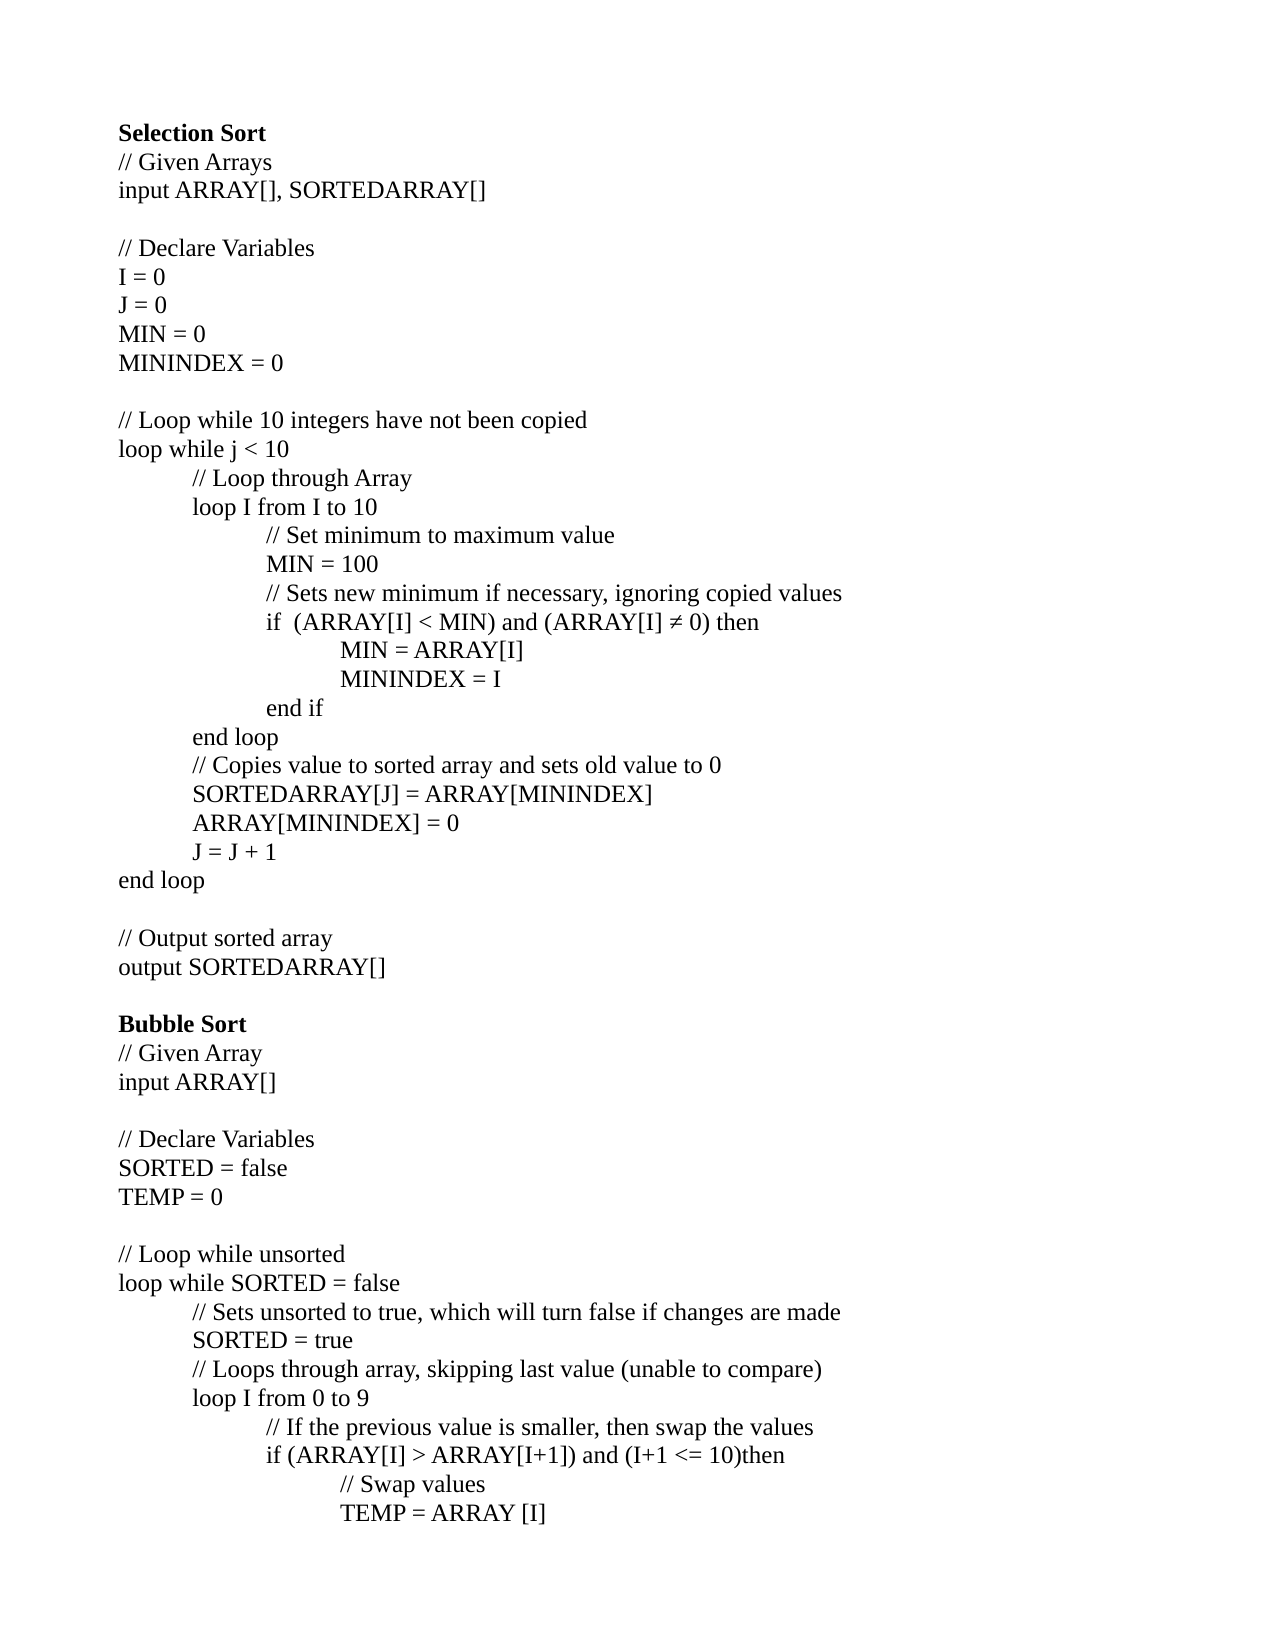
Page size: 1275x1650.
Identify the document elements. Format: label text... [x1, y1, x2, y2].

text end loop [118, 722, 1157, 751]
text // Sets new minimum if necessary, ignoring copied values [118, 578, 1157, 607]
text // Set minimum to maximum value [118, 521, 1157, 549]
text end loop [118, 866, 1157, 894]
text SORTEDARRAY[J] = ARRAY[MININDEX] [118, 779, 1157, 808]
text loop I from I to 10 [118, 492, 1157, 521]
text loop while SORTED = false [118, 1268, 1157, 1297]
text input ARRAY[], SORTEDARRAY[] [118, 176, 1157, 204]
text TEMP = ARRAY [I] [118, 1498, 1157, 1527]
text // Swap values [118, 1469, 1157, 1498]
text // Loop through Array [118, 463, 1157, 492]
text // Loops through array, skipping last value (unable to compare) loop I from 0 to 9 [118, 1354, 1157, 1412]
text ARRAY[MININDEX] = 0 [118, 808, 1157, 837]
text // If the previous value is smaller, then swap the values [118, 1412, 1157, 1441]
text MIN = 100 [118, 549, 1157, 578]
text // Given Arrays [118, 147, 1157, 176]
text Selection Sort [118, 118, 1157, 147]
text J = 0 [118, 291, 1157, 319]
text output SORTEDARRAY[] [118, 952, 1157, 1009]
text // Loop while unsorted [118, 1239, 1157, 1268]
text // Loop while 10 integers have not been copied [118, 406, 1157, 434]
text // Declare Variables [118, 233, 1157, 262]
text // Output sorted array [118, 923, 1157, 952]
text TEMP = 0 [118, 1182, 1157, 1211]
text // Declare Variables [118, 1124, 1157, 1153]
text J = J + 1 [118, 837, 1157, 866]
text // Given Array [118, 1038, 1157, 1067]
text if (ARRAY[I] < MIN) and (ARRAY[I] ≠ 0) then [118, 607, 1157, 636]
text SORTED = false [118, 1153, 1157, 1182]
text MIN = 0 [118, 319, 1157, 348]
text // Sets unsorted to true, which will turn false if changes are made [118, 1297, 1157, 1326]
text MININDEX = 0 [118, 348, 1157, 377]
text I = 0 [118, 262, 1157, 291]
text loop while j < 10 [118, 434, 1157, 463]
text MININDEX = I [118, 664, 1157, 693]
text end if [118, 693, 1157, 722]
text if (ARRAY[I] > ARRAY[I+1]) and (I+1 <= 10)then [118, 1441, 1157, 1469]
text Bubble Sort [118, 1009, 1157, 1038]
text MIN = ARRAY[I] [118, 636, 1157, 664]
text SORTED = true [118, 1326, 1157, 1354]
text input ARRAY[] [118, 1067, 1157, 1096]
text // Copies value to sorted array and sets old value to 0 [118, 751, 1157, 779]
